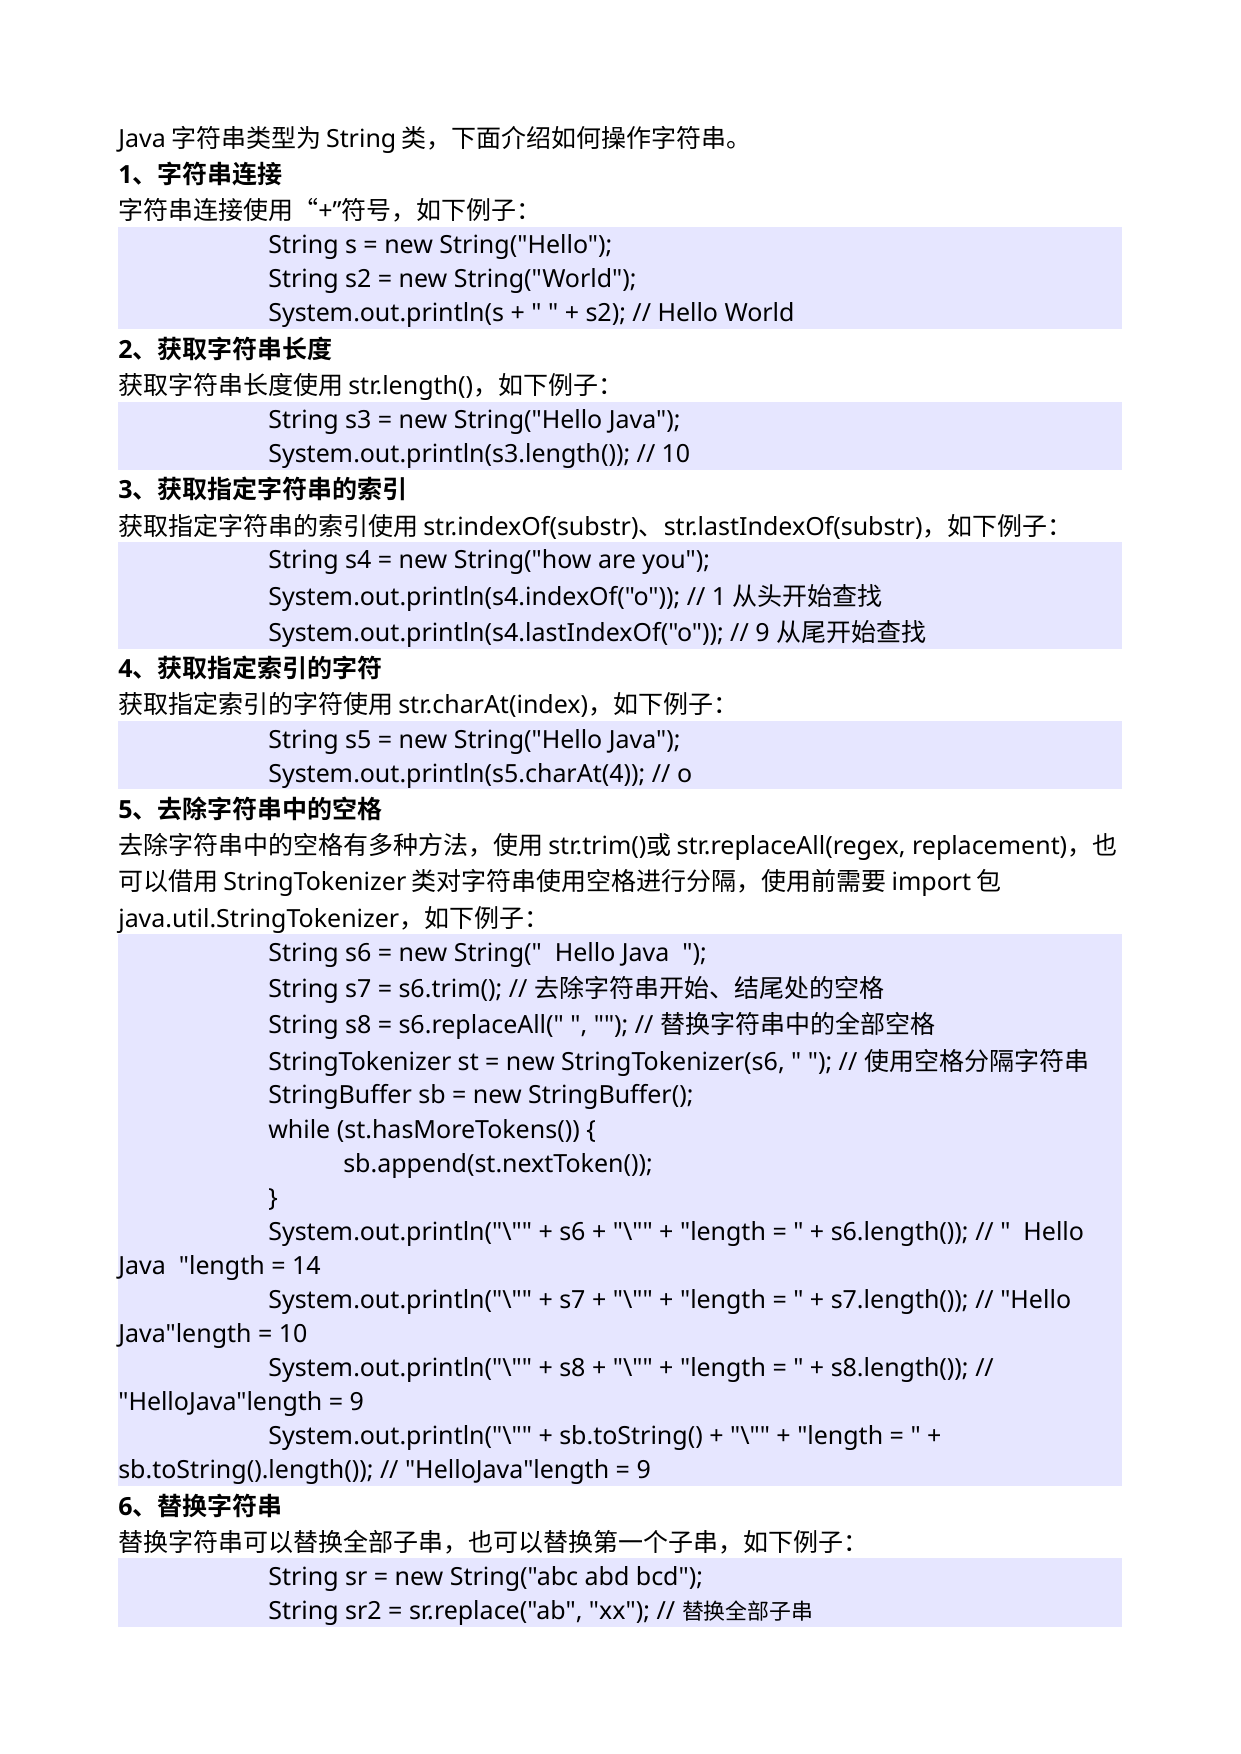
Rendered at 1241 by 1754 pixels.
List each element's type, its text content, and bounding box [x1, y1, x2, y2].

text String s2 = new String("World"); [118, 261, 1122, 295]
text 字符串连接使用“+”符号，如下例子： [118, 191, 1122, 227]
text System.out.println(s4.lastIndexOf("o")); // 9 从尾开始查找 [118, 612, 1122, 649]
text System.out.println(s3.length()); // 10 [118, 436, 1122, 470]
text Java字符串类型为String类，下面介绍如何操作字符串。 [118, 118, 1122, 154]
text System.out.println("\"" + sb.toString() + "\"" + "length = " + sb.toString().length()); // "HelloJava"length = 9 [118, 1418, 1122, 1486]
text 5、去除字符串中的空格 [118, 789, 1122, 826]
text sb.append(st.nextToken()); [118, 1145, 1122, 1179]
text 4、获取指定索引的字符 [118, 649, 1122, 685]
text while (st.hasMoreTokens()) { [118, 1111, 1122, 1145]
text 3、获取指定字符串的索引 [118, 470, 1122, 506]
text System.out.println(s4.indexOf("o")); // 1 从头开始查找 [118, 576, 1122, 612]
text String sr2 = sr.replace("ab", "xx"); // 替换全部子串 [118, 1592, 1122, 1627]
text String s = new String("Hello"); [118, 227, 1122, 261]
text 1、字符串连接 [118, 154, 1122, 191]
text StringTokenizer st = new StringTokenizer(s6, " "); // 使用空格分隔字符串 [118, 1041, 1122, 1077]
text } [118, 1179, 1122, 1213]
text String s8 = s6.replaceAll(" ", ""); // 替换字符串中的全部空格 [118, 1005, 1122, 1041]
text System.out.println("\"" + s7 + "\"" + "length = " + s7.length()); // "Hello Java"length = 10 [118, 1282, 1122, 1350]
text 获取指定索引的字符使用str.charAt(index)，如下例子： [118, 685, 1122, 721]
text System.out.println("\"" + s8 + "\"" + "length = " + s8.length()); // "HelloJava"length = 9 [118, 1350, 1122, 1418]
text String s4 = new String("how are you"); [118, 542, 1122, 576]
text String s3 = new String("Hello Java"); [118, 402, 1122, 436]
text System.out.println(s5.charAt(4)); // o [118, 755, 1122, 789]
text 获取指定字符串的索引使用str.indexOf(substr)、str.lastIndexOf(substr)，如下例子： [118, 506, 1122, 542]
text 获取字符串长度使用str.length()，如下例子： [118, 365, 1122, 402]
text 去除字符串中的空格有多种方法，使用str.trim()或str.replaceAll(regex, replacement)，也可以借用StringTokenizer类对字符串使用空格进行分隔，使用前需要import包java.util.StringTokenizer，如下例子： [118, 826, 1122, 934]
text String s5 = new String("Hello Java"); [118, 721, 1122, 755]
text String s6 = new String(" Hello Java "); [118, 934, 1122, 968]
text String sr = new String("abc abd bcd"); [118, 1558, 1122, 1592]
text String s7 = s6.trim(); // 去除字符串开始、结尾处的空格 [118, 968, 1122, 1005]
text System.out.println(s + " " + s2); // Hello World [118, 295, 1122, 329]
text 2、获取字符串长度 [118, 329, 1122, 365]
text StringBuffer sb = new StringBuffer(); [118, 1077, 1122, 1111]
text 6、替换字符串 [118, 1486, 1122, 1522]
text 替换字符串可以替换全部子串，也可以替换第一个子串，如下例子： [118, 1522, 1122, 1558]
text System.out.println("\"" + s6 + "\"" + "length = " + s6.length()); // " Hello Java "length = 14 [118, 1213, 1122, 1282]
